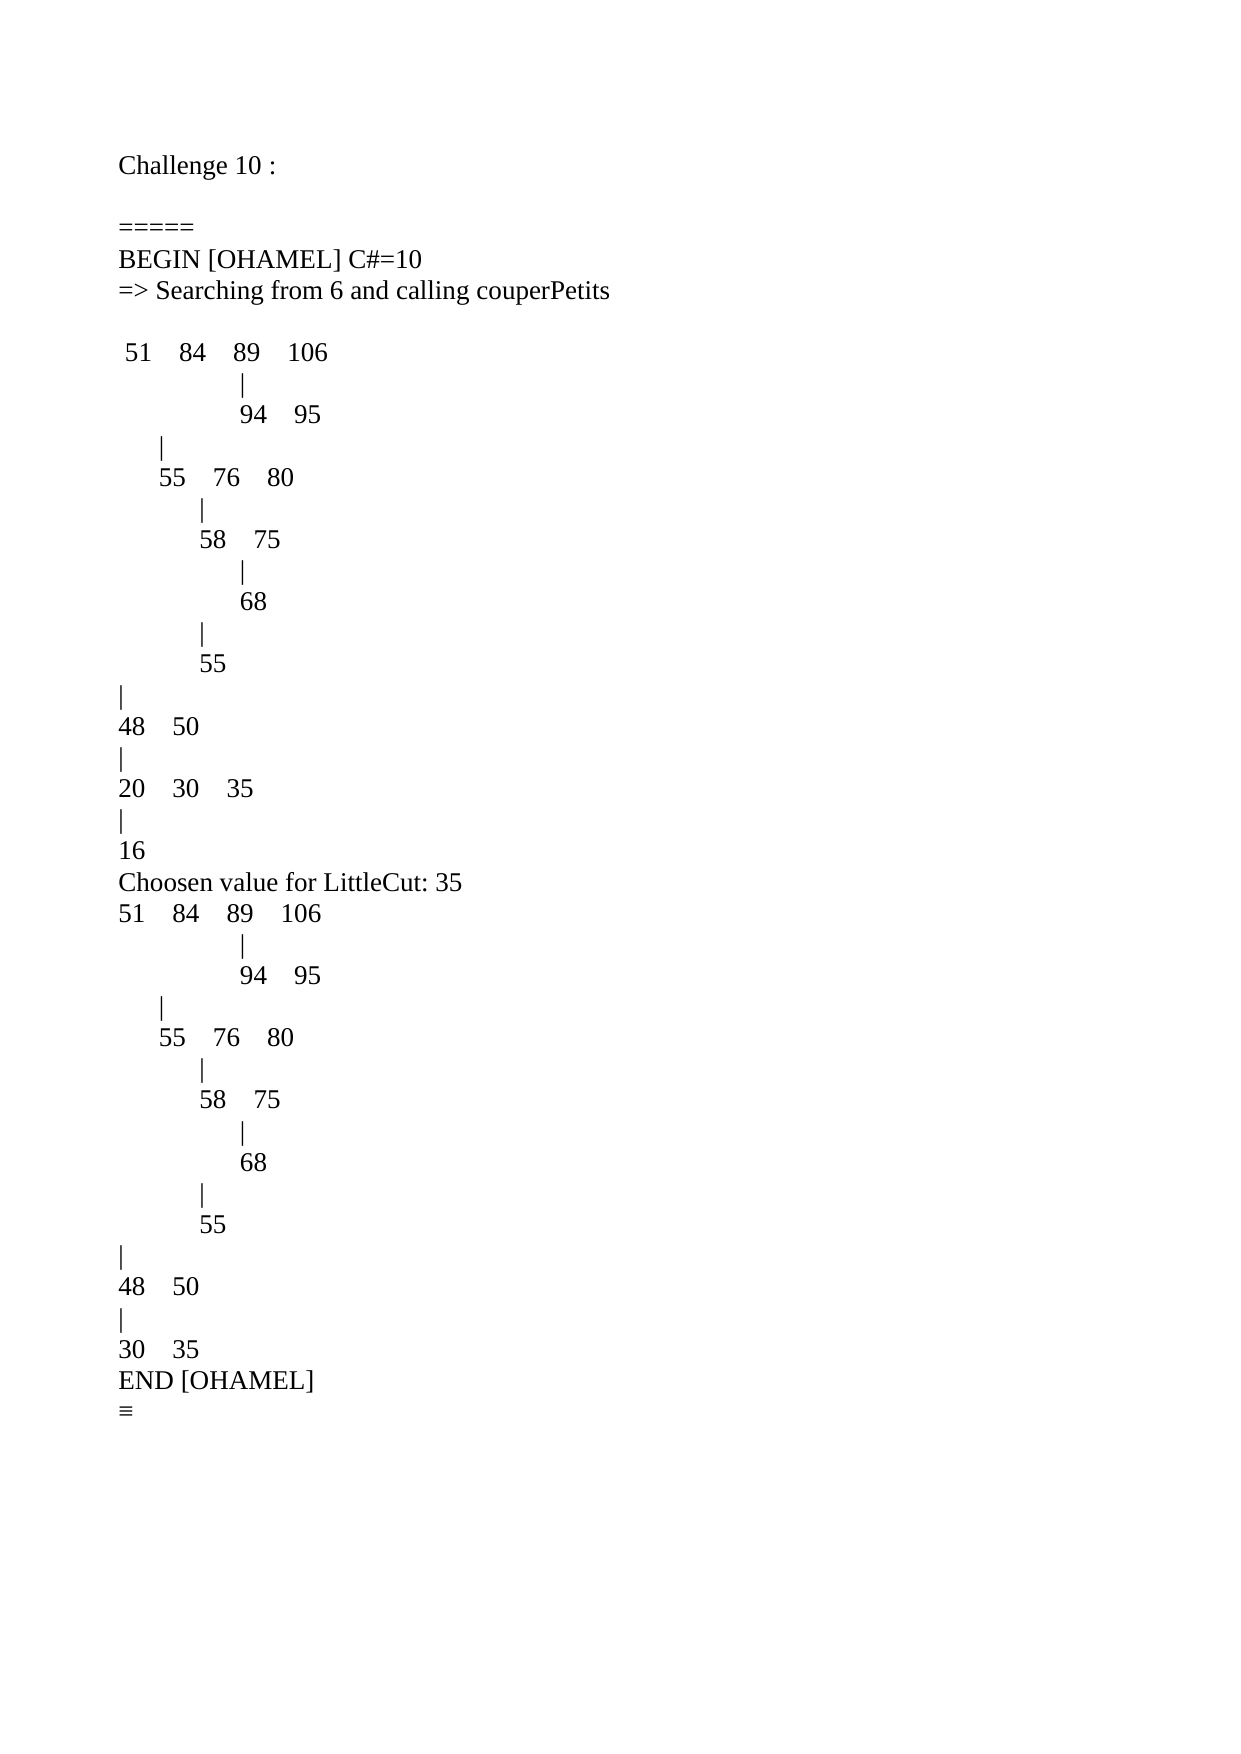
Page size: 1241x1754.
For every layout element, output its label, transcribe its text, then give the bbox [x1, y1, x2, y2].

text 20 30 35 [118, 772, 1122, 803]
text 48 50 [118, 1271, 1122, 1302]
text | [118, 803, 1122, 834]
text 94 95 [118, 398, 1122, 429]
text 51 84 89 106 [118, 897, 1122, 928]
text | [118, 429, 1122, 461]
text | [118, 1302, 1122, 1333]
text 55 [118, 648, 1122, 679]
text | [118, 492, 1122, 523]
text 58 75 [118, 523, 1122, 554]
text 16 [118, 834, 1122, 866]
text | [118, 741, 1122, 772]
text 68 [118, 1146, 1122, 1177]
text | [118, 616, 1122, 648]
text 55 76 80 [118, 461, 1122, 492]
text | [118, 1115, 1122, 1146]
text 51 84 89 106 [118, 336, 1122, 367]
text | [118, 1052, 1122, 1084]
text | [118, 679, 1122, 710]
text => Searching from 6 and calling couperPetits [118, 274, 1122, 305]
text | [118, 367, 1122, 398]
text END [OHAMEL] [118, 1364, 1122, 1395]
text | [118, 554, 1122, 585]
text 55 76 80 [118, 1021, 1122, 1052]
text 30 35 [118, 1333, 1122, 1364]
text | [118, 928, 1122, 959]
text Choosen value for LittleCut: 35 [118, 866, 1122, 897]
text 48 50 [118, 710, 1122, 741]
text | [118, 990, 1122, 1021]
text 94 95 [118, 959, 1122, 990]
text 58 75 [118, 1084, 1122, 1115]
text 68 [118, 585, 1122, 616]
text Challenge 10 : [118, 149, 1122, 180]
text ===== [118, 212, 1122, 243]
text 55 [118, 1208, 1122, 1239]
text | [118, 1177, 1122, 1208]
text BEGIN [OHAMEL] C#=10 [118, 243, 1122, 274]
text ≡ [118, 1395, 1122, 1426]
text | [118, 1239, 1122, 1271]
